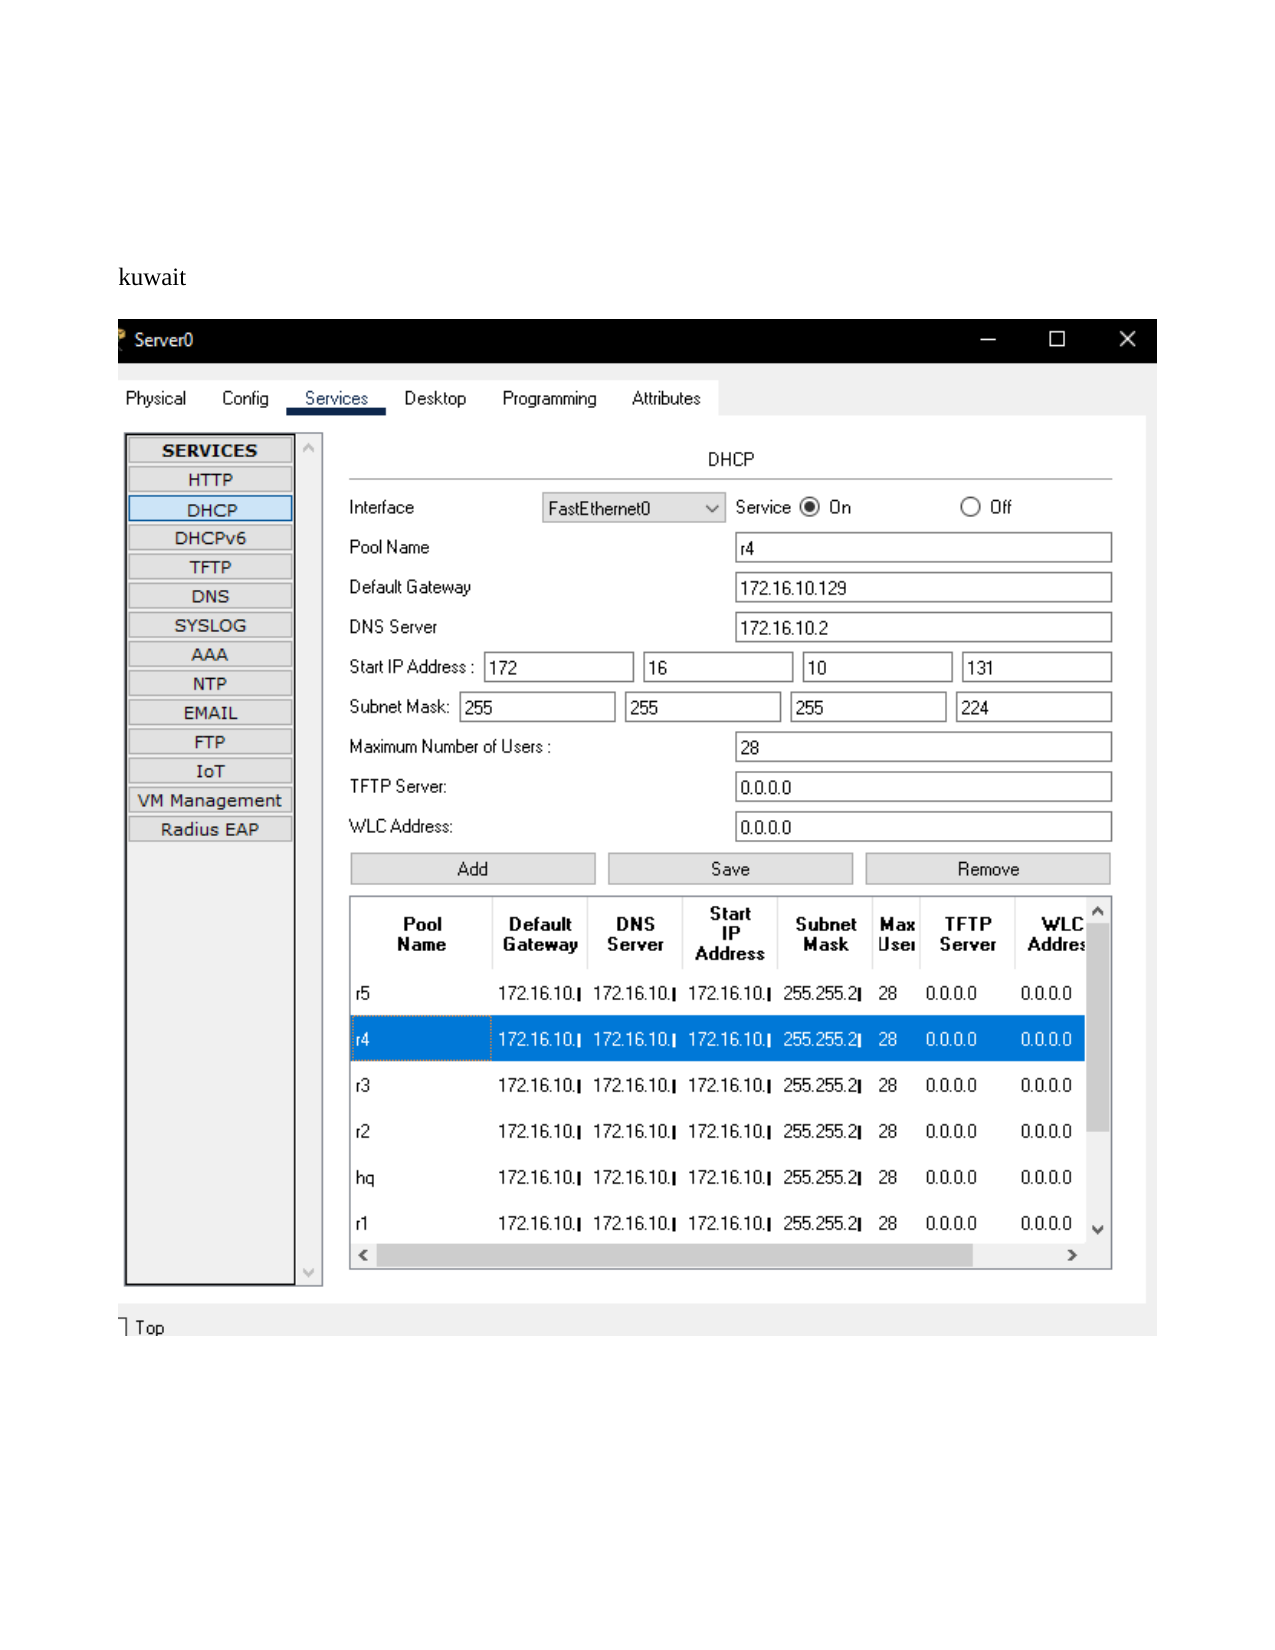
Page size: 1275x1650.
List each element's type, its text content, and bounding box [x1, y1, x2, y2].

text kuwait [118, 262, 1157, 291]
picture [118, 319, 1157, 1336]
